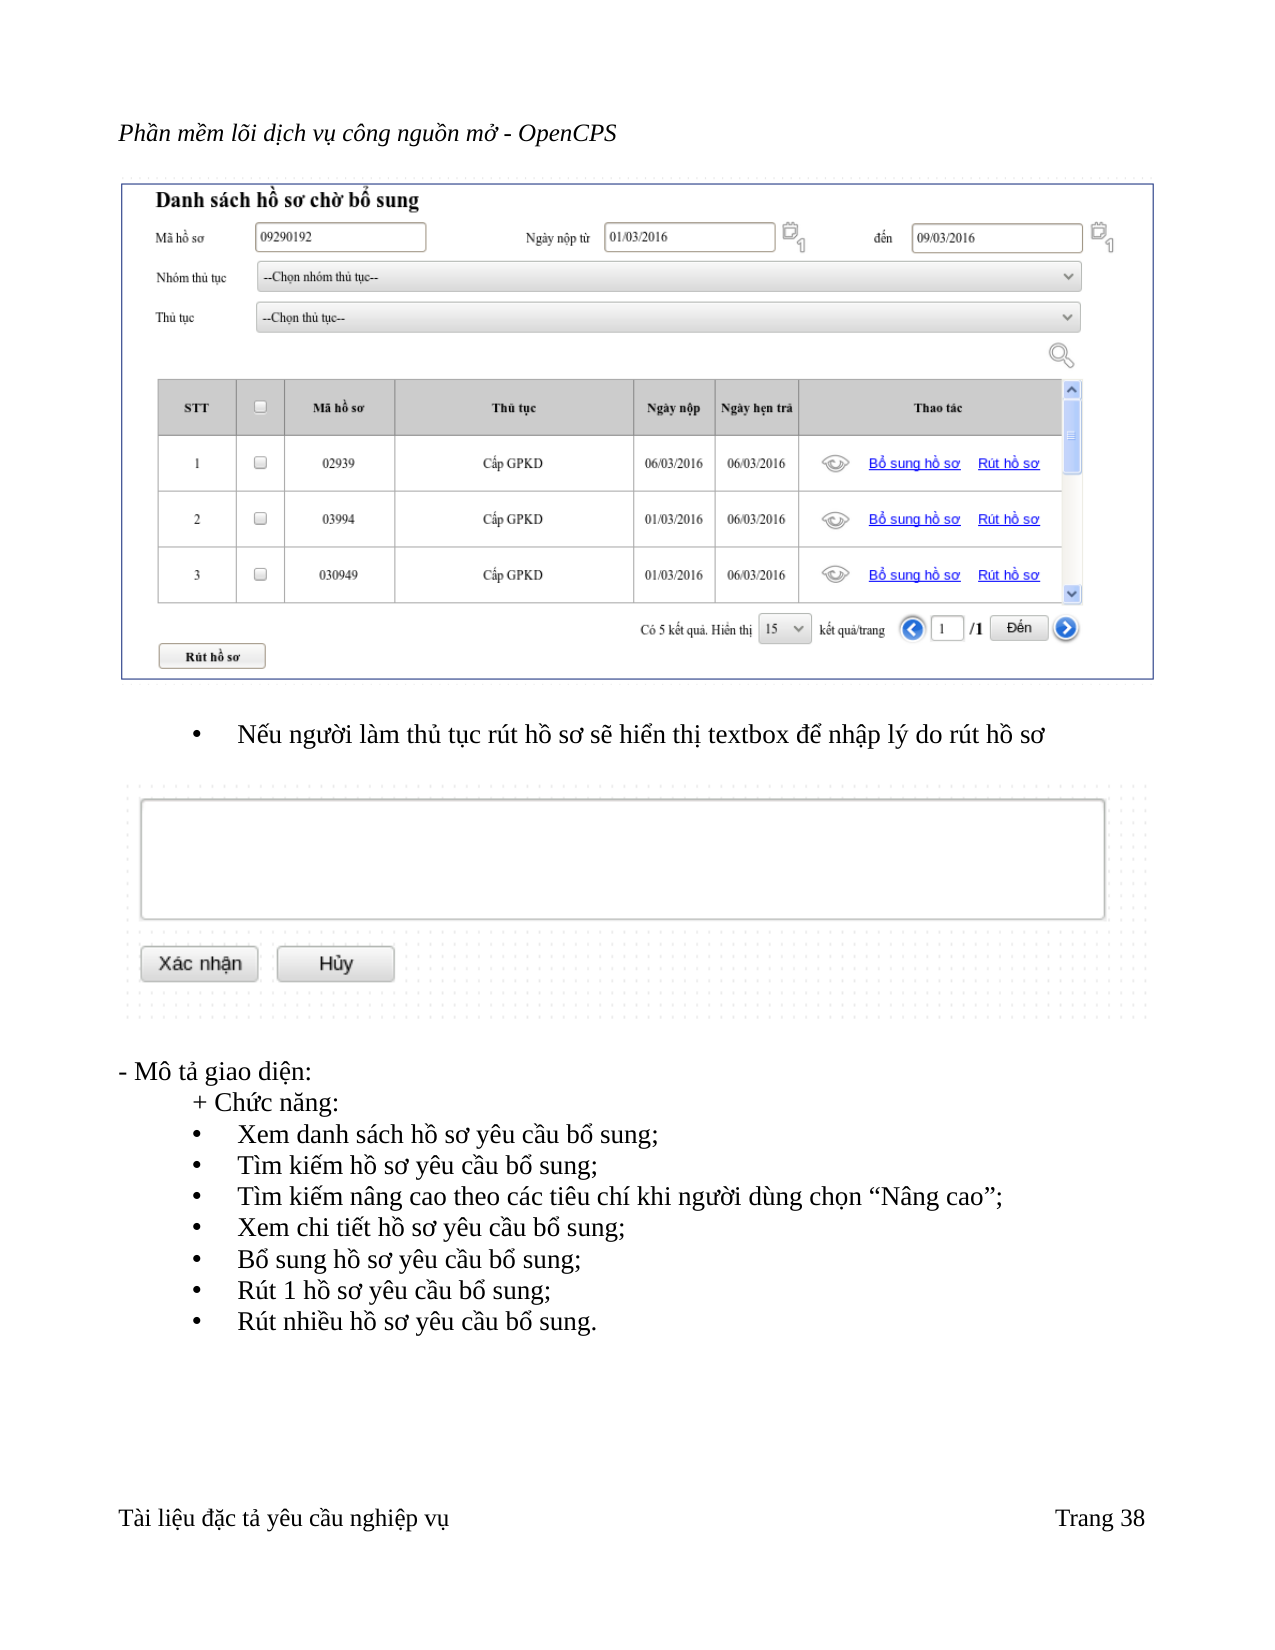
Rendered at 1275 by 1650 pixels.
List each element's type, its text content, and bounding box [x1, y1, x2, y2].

list Xem danh sách hồ sơ yêu cầu bổ sung; [192, 1118, 1157, 1149]
list Tìm kiếm nâng cao theo các tiêu chí khi người dùng chọn “Nâng cao”; [192, 1180, 1157, 1211]
picture [118, 782, 1157, 1022]
list Tìm kiếm hồ sơ yêu cầu bổ sung; [192, 1149, 1157, 1180]
picture [118, 176, 1157, 685]
list Xem chi tiết hồ sơ yêu cầu bổ sung; [192, 1211, 1157, 1243]
list Nếu người làm thủ tục rút hồ sơ sẽ hiển thị textbox để nhập lý do rút hồ sơ [192, 718, 1157, 749]
list Rút 1 hồ sơ yêu cầu bổ sung; [192, 1274, 1157, 1305]
text - Mô tả giao diện: [118, 1055, 1157, 1087]
text + Chức năng: [192, 1087, 1157, 1118]
list Bổ sung hồ sơ yêu cầu bổ sung; [192, 1243, 1157, 1274]
list Rút nhiều hồ sơ yêu cầu bổ sung. [192, 1305, 1157, 1336]
